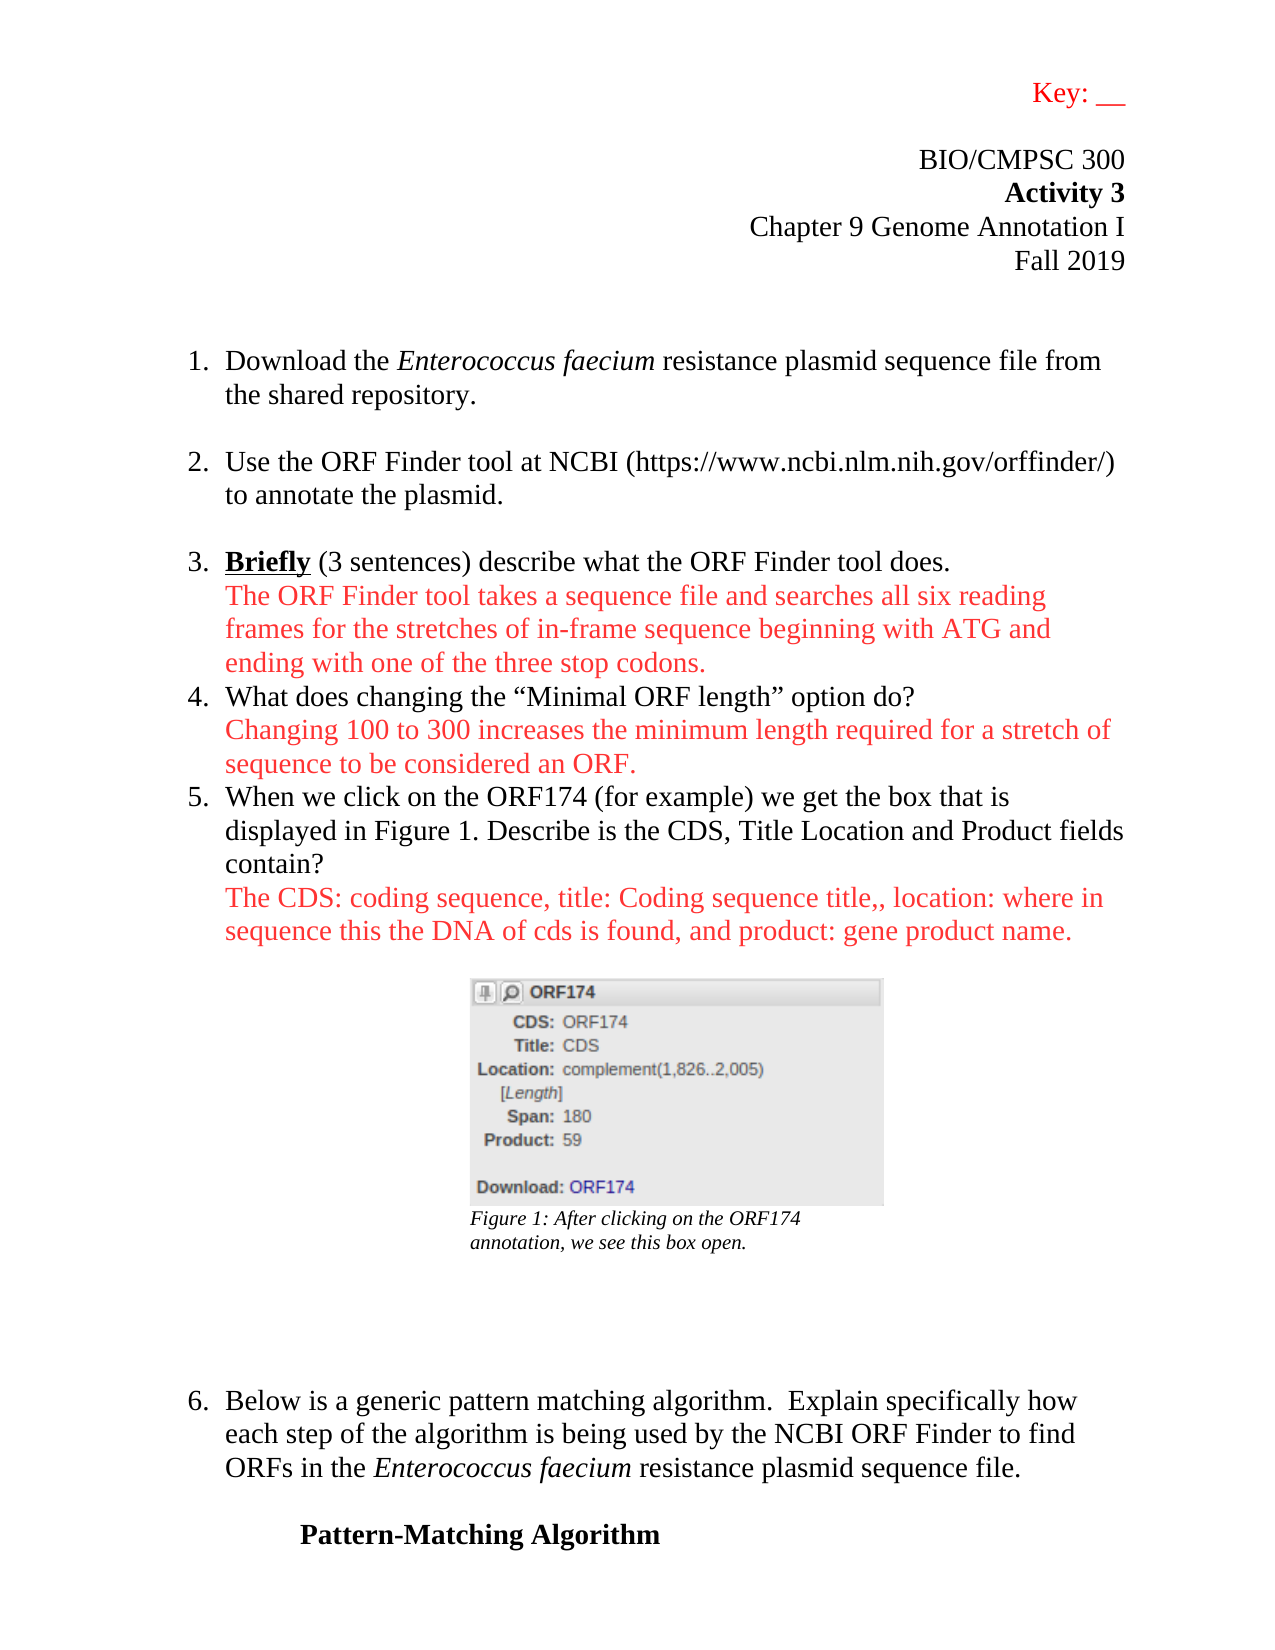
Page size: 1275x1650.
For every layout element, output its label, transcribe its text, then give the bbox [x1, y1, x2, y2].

list The ORF Finder tool takes a sequence file and searches all six reading frames for the stretches of in-frame sequence beginning with ATG and ending with one of the three stop codons. [187, 578, 1125, 679]
text Activity 3 [150, 176, 1125, 209]
list Use the ORF Finder tool at NCBI (https://www.ncbi.nlm.nih.gov/orffinder/) to annotate the plasmid. [187, 444, 1125, 511]
list What does changing the “Minimal ORF length” option do? [187, 679, 1125, 712]
text BIO/CMPSC 300 [150, 142, 1125, 176]
list When we click on the ORF174 (for example) we get the box that is displayed in Figure 1. Describe is the CDS, Title Location and Product fields contain? [187, 779, 1125, 880]
text Key: __ [150, 75, 1125, 108]
text Fall 2019 [150, 243, 1125, 276]
picture [469, 978, 884, 1206]
text Pattern-Matching Algorithm [150, 1517, 1125, 1551]
list Briefly (3 sentences) describe what the ORF Finder tool does. [187, 544, 1125, 578]
list Changing 100 to 300 increases the minimum length required for a stretch of sequence to be considered an ORF. [187, 712, 1125, 779]
text Chapter 9 Genome Annotation I [150, 209, 1125, 243]
list Below is a generic pattern matching algorithm. Explain specifically how each step of the algorithm is being used by the NCBI ORF Finder to find ORFs in the Enterococcus faecium resistance plasmid sequence file. [187, 1383, 1125, 1484]
text Figure 1: After clicking on the ORF174 annotation, we see this box open. [470, 1206, 884, 1254]
list Download the Enterococcus faecium resistance plasmid sequence file from the shared repository. [187, 343, 1125, 410]
list The CDS: coding sequence, title: Coding sequence title,, location: where in sequence this the DNA of cds is found, and product: gene product name. [187, 880, 1125, 947]
